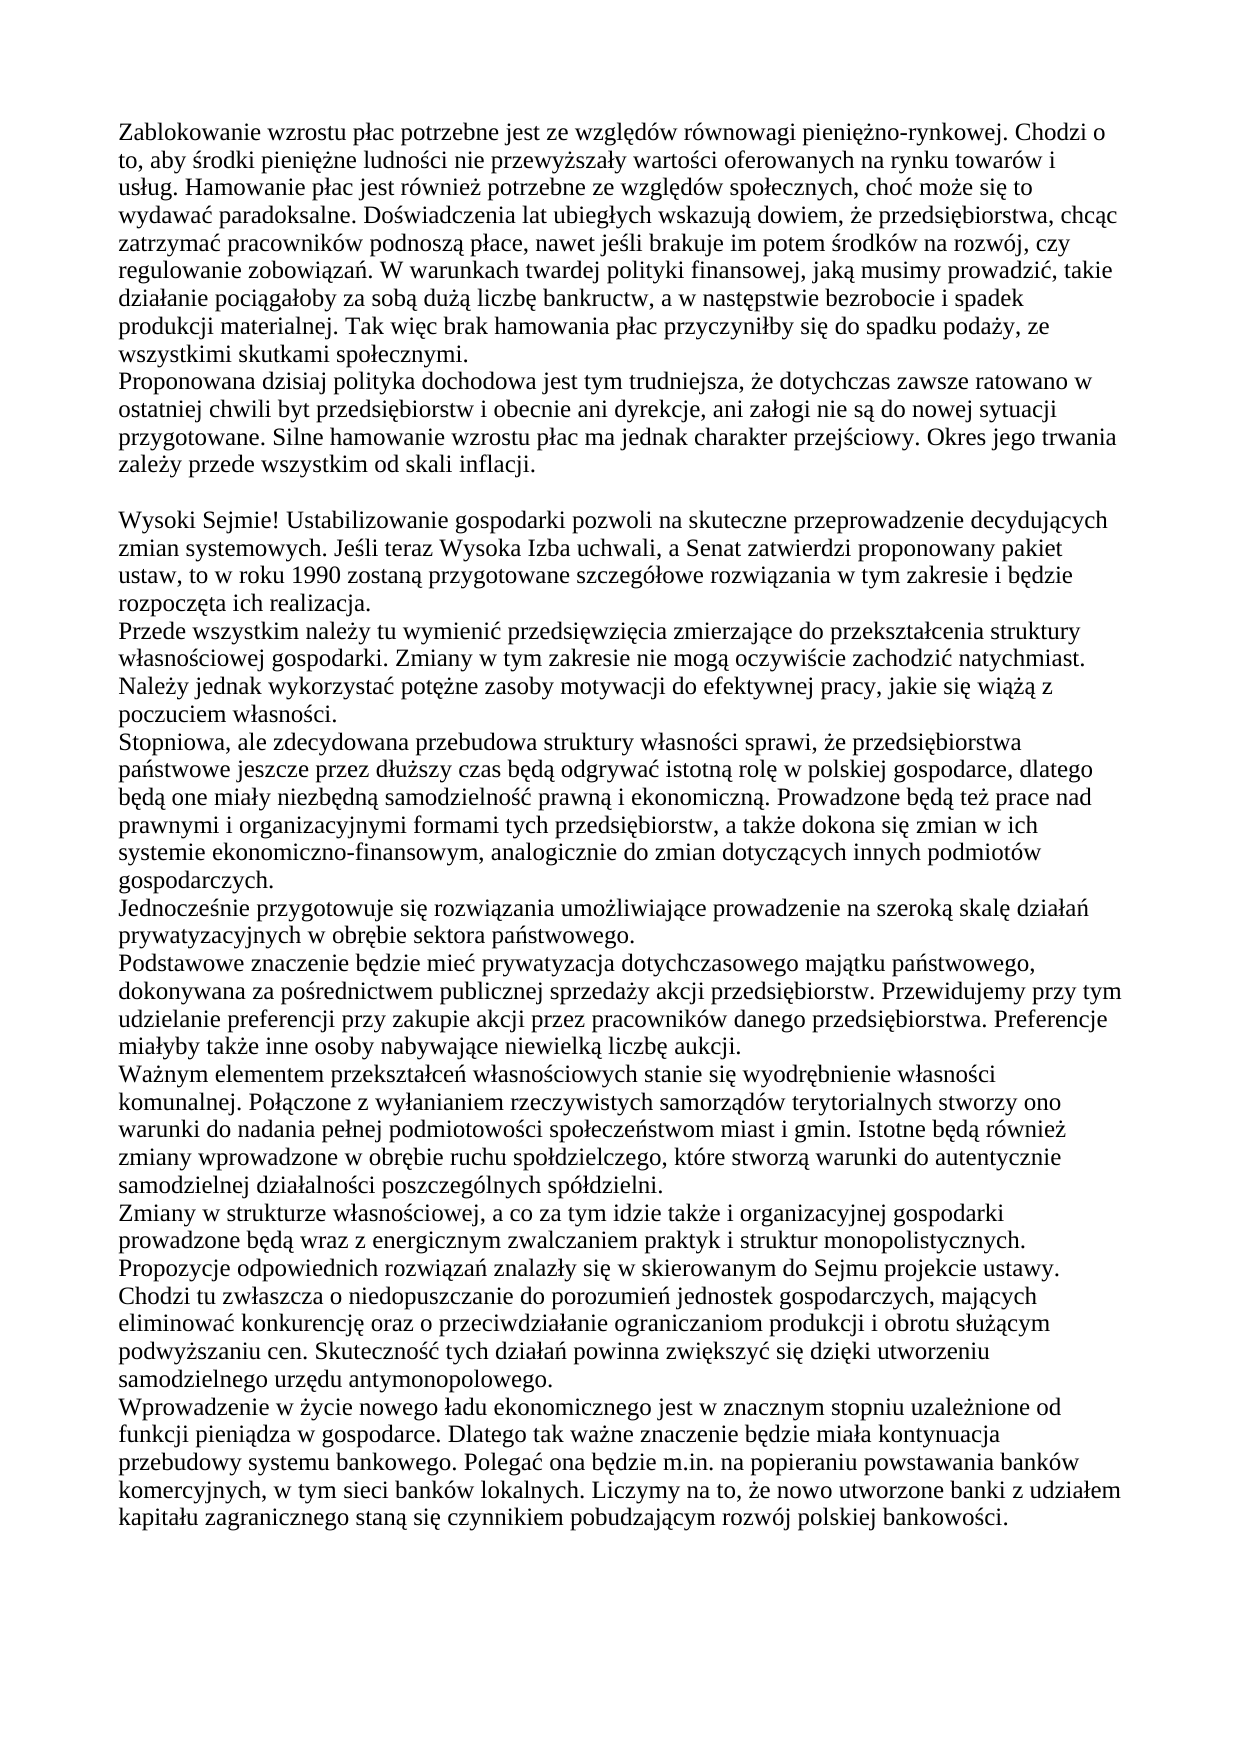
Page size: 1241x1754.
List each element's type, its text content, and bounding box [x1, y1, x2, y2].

text Przede wszystkim należy tu wymienić przedsięwzięcia zmierzające do przekształcenia struktury własnościowej gospodarki. Zmiany w tym zakresie nie mogą oczywiście zachodzić natychmiast. Należy jednak wykorzystać potężne zasoby motywacji do efektywnej pracy, jakie się wiążą z poczuciem własności. [118, 617, 1122, 728]
text Ważnym elementem przekształceń własnościowych stanie się wyodrębnienie własności komunalnej. Połączone z wyłanianiem rzeczywistych samorządów terytorialnych stworzy ono warunki do nadania pełnej podmiotowości społeczeństwom miast i gmin. Istotne będą również zmiany wprowadzone w obrębie ruchu społdzielczego, które stworzą warunki do autentycznie samodzielnej działalności poszczególnych spółdzielni. [118, 1060, 1122, 1199]
text Podstawowe znaczenie będzie mieć prywatyzacja dotychczasowego majątku państwowego, dokonywana za pośrednictwem publicznej sprzedaży akcji przedsiębiorstw. Przewidujemy przy tym udzielanie preferencji przy zakupie akcji przez pracowników danego przedsiębiorstwa. Preferencje miałyby także inne osoby nabywające niewielką liczbę aukcji. [118, 949, 1122, 1060]
text Wysoki Sejmie! Ustabilizowanie gospodarki pozwoli na skuteczne przeprowadzenie decydujących zmian systemowych. Jeśli teraz Wysoka Izba uchwali, a Senat zatwierdzi proponowany pakiet ustaw, to w roku 1990 zostaną przygotowane szczegółowe rozwiązania w tym zakresie i będzie rozpoczęta ich realizacja. [118, 506, 1122, 617]
text Proponowana dzisiaj polityka dochodowa jest tym trudniejsza, że dotychczas zawsze ratowano w ostatniej chwili byt przedsiębiorstw i obecnie ani dyrekcje, ani załogi nie są do nowej sytuacji przygotowane. Silne hamowanie wzrostu płac ma jednak charakter przejściowy. Okres jego trwania zależy przede wszystkim od skali inflacji. [118, 367, 1122, 478]
text Stopniowa, ale zdecydowana przebudowa struktury własności sprawi, że przedsiębiorstwa państwowe jeszcze przez dłuższy czas będą odgrywać istotną rolę w polskiej gospodarce, dlatego będą one miały niezbędną samodzielność prawną i ekonomiczną. Prowadzone będą też prace nad prawnymi i organizacyjnymi formami tych przedsiębiorstw, a także dokona się zmian w ich systemie ekonomiczno-finansowym, analogicznie do zmian dotyczących innych podmiotów gospodarczych. [118, 728, 1122, 894]
text Zmiany w strukturze własnościowej, a co za tym idzie także i organizacyjnej gospodarki prowadzone będą wraz z energicznym zwalczaniem praktyk i struktur monopolistycznych. Propozycje odpowiednich rozwiązań znalazły się w skierowanym do Sejmu projekcie ustawy. Chodzi tu zwłaszcza o niedopuszczanie do porozumień jednostek gospodarczych, mających eliminować konkurencję oraz o przeciwdziałanie ograniczaniom produkcji i obrotu służącym podwyższaniu cen. Skuteczność tych działań powinna zwiększyć się dzięki utworzeniu samodzielnego urzędu antymonopolowego. [118, 1199, 1122, 1393]
text Wprowadzenie w życie nowego ładu ekonomicznego jest w znacznym stopniu uzależnione od funkcji pieniądza w gospodarce. Dlatego tak ważne znaczenie będzie miała kontynuacja przebudowy systemu bankowego. Polegać ona będzie m.in. na popieraniu powstawania banków komercyjnych, w tym sieci banków lokalnych. Liczymy na to, że nowo utworzone banki z udziałem kapitału zagranicznego staną się czynnikiem pobudzającym rozwój polskiej bankowości. [118, 1393, 1122, 1531]
text Jednocześnie przygotowuje się rozwiązania umożliwiające prowadzenie na szeroką skalę działań prywatyzacyjnych w obrębie sektora państwowego. [118, 894, 1122, 949]
text Zablokowanie wzrostu płac potrzebne jest ze względów równowagi pieniężno-rynkowej. Chodzi o to, aby środki pieniężne ludności nie przewyższały wartości oferowanych na rynku towarów i usług. Hamowanie płac jest również potrzebne ze względów społecznych, choć może się to wydawać paradoksalne. Doświadczenia lat ubiegłych wskazują dowiem, że przedsiębiorstwa, chcąc zatrzymać pracowników podnoszą płace, nawet jeśli brakuje im potem środków na rozwój, czy regulowanie zobowiązań. W warunkach twardej polityki finansowej, jaką musimy prowadzić, takie działanie pociągałoby za sobą dużą liczbę bankructw, a w następstwie bezrobocie i spadek produkcji materialnej. Tak więc brak hamowania płac przyczyniłby się do spadku podaży, ze wszystkimi skutkami społecznymi. [118, 118, 1122, 367]
